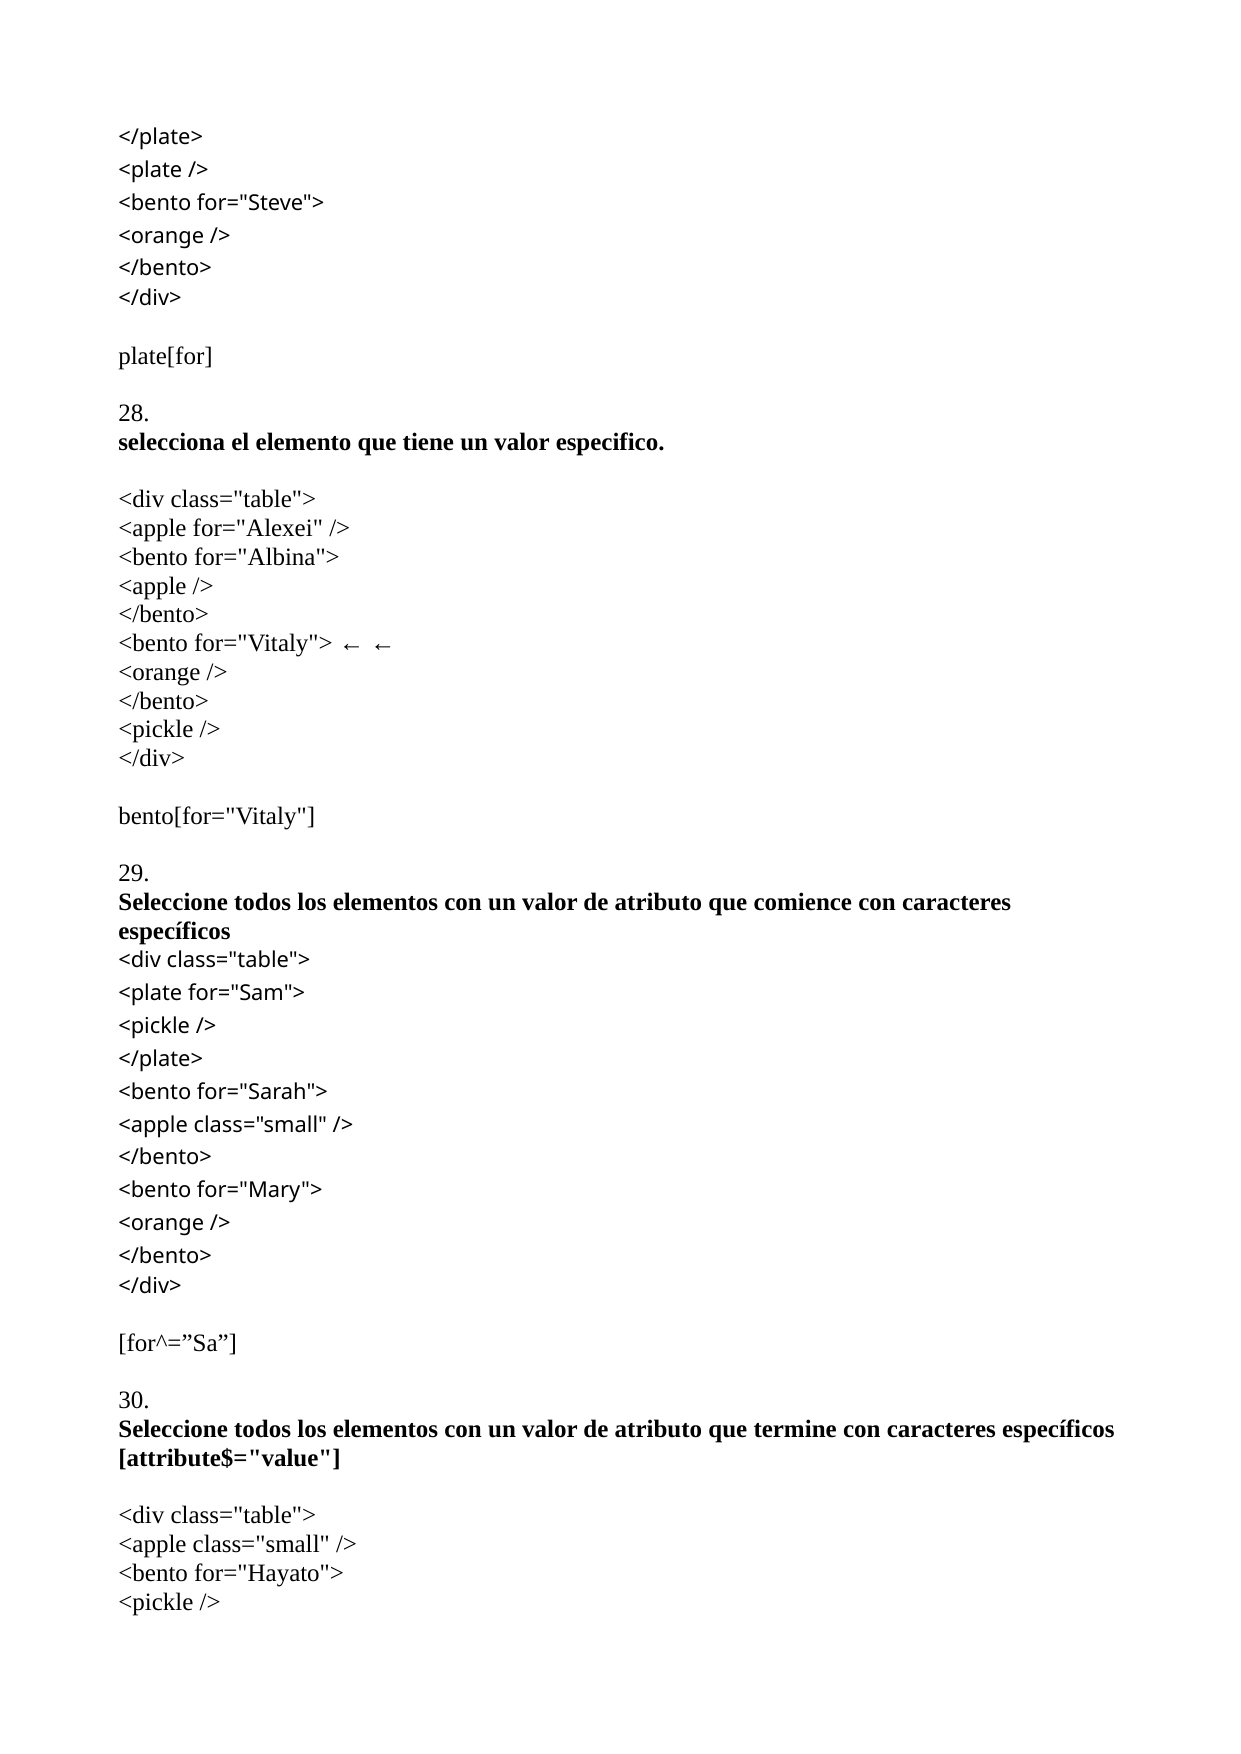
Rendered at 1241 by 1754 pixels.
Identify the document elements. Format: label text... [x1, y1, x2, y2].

text <plate /> [118, 151, 1122, 184]
text 30. [118, 1386, 1122, 1414]
text Seleccione todos los elementos con un valor de atributo que comience con caracteres específicos [118, 887, 1122, 944]
text </plate> [118, 118, 1122, 151]
text <pickle /> [118, 714, 1122, 743]
text <apple for="Alexei" /> [118, 513, 1122, 542]
text <pickle /> [118, 1007, 1122, 1040]
text <apple class="small" /> [118, 1529, 1122, 1558]
text <bento for="Steve"> [118, 184, 1122, 217]
text </div> [118, 1269, 1122, 1299]
text Seleccione todos los elementos con un valor de atributo que termine con caracteres específicos [118, 1414, 1122, 1443]
text <bento for="Vitaly"> ← ← [118, 628, 1122, 657]
text <bento for="Sarah"> [118, 1073, 1122, 1106]
text <plate for="Sam"> [118, 974, 1122, 1007]
text </bento> [118, 686, 1122, 714]
text <div class="table"> [118, 944, 1122, 974]
text <pickle /> [118, 1587, 1122, 1616]
text </bento> [118, 249, 1122, 282]
text </bento> [118, 1138, 1122, 1171]
text </div> [118, 743, 1122, 772]
text [attribute$="value"] [118, 1443, 1122, 1472]
text </div> [118, 282, 1122, 312]
text <orange /> [118, 217, 1122, 249]
text <bento for="Mary"> [118, 1171, 1122, 1204]
text <bento for="Hayato"> [118, 1558, 1122, 1587]
text </bento> [118, 1237, 1122, 1269]
text [for^=”Sa”] [118, 1328, 1122, 1357]
text <bento for="Albina"> [118, 542, 1122, 571]
text <div class="table"> [118, 484, 1122, 513]
text <div class="table"> [118, 1501, 1122, 1529]
text </bento> [118, 599, 1122, 628]
text <apple /> [118, 571, 1122, 599]
text <orange /> [118, 1204, 1122, 1237]
text <apple class="small" /> [118, 1106, 1122, 1138]
text <orange /> [118, 657, 1122, 686]
text bento[for="Vitaly"] [118, 801, 1122, 829]
text 28. [118, 398, 1122, 427]
text 29. [118, 858, 1122, 887]
text plate[for] [118, 341, 1122, 369]
text selecciona el elemento que tiene un valor especifico. [118, 427, 1122, 456]
text </plate> [118, 1040, 1122, 1073]
